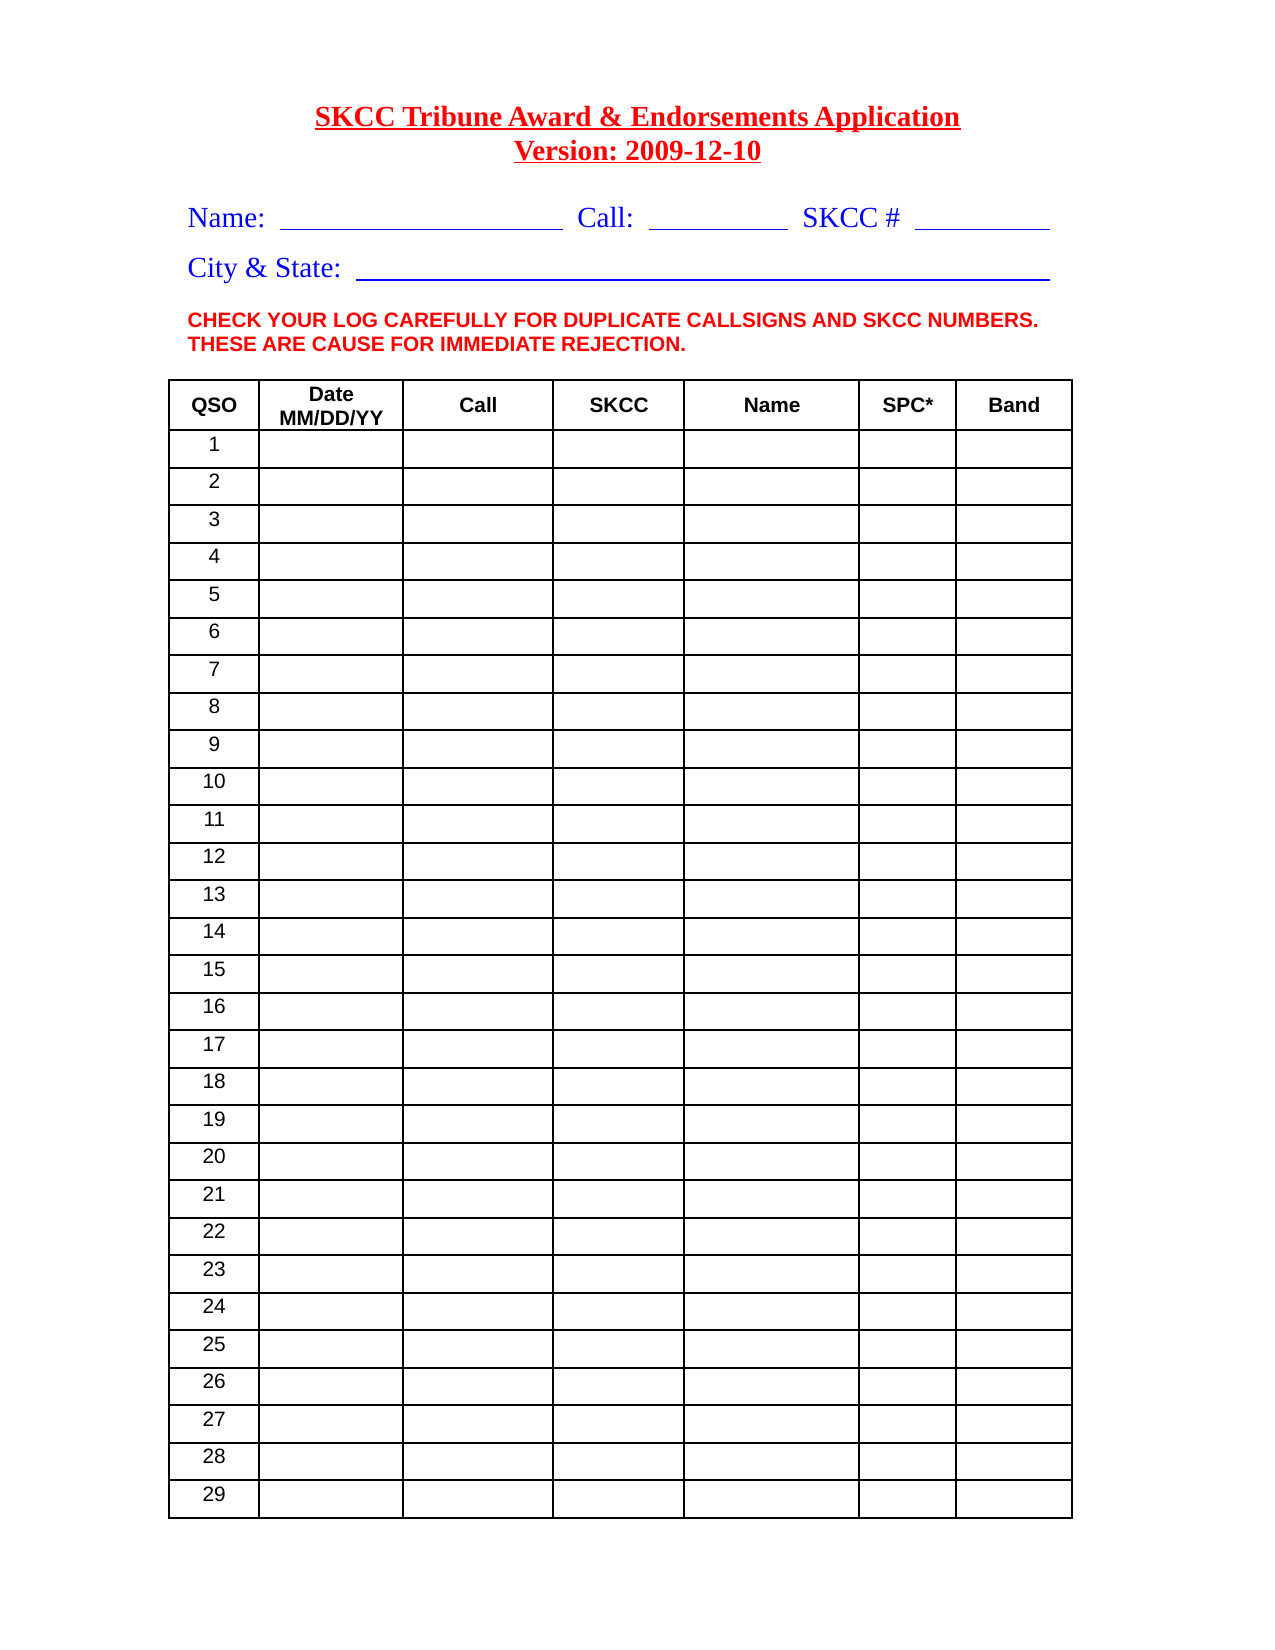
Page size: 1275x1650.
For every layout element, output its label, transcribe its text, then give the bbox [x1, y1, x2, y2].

table_cell [554, 1144, 683, 1179]
table_cell [685, 1144, 858, 1179]
table_cell [860, 1069, 955, 1104]
table_cell [957, 956, 1071, 992]
table_cell 7 [170, 656, 258, 692]
table_cell [260, 1031, 402, 1067]
table_cell 4 [170, 544, 258, 579]
table_cell [554, 1106, 683, 1142]
table_cell [860, 656, 955, 692]
table_cell [260, 1294, 402, 1329]
table_cell [260, 506, 402, 542]
table_cell [404, 694, 552, 729]
table_cell [404, 1444, 552, 1479]
table_cell [860, 956, 955, 992]
table_cell [957, 1406, 1071, 1442]
table_cell [860, 881, 955, 917]
table_cell [554, 1481, 683, 1517]
table_cell [404, 1331, 552, 1367]
table_cell 1 [170, 431, 258, 467]
text Name: Call: SKCC # [187, 200, 1087, 233]
table_cell [404, 956, 552, 992]
table_cell [404, 994, 552, 1029]
table_cell 16 [170, 994, 258, 1029]
table_cell [554, 694, 683, 729]
table_cell [957, 881, 1071, 917]
table_cell 9 [170, 731, 258, 767]
table_cell [957, 919, 1071, 954]
table_cell [554, 956, 683, 992]
table_cell [260, 731, 402, 767]
table_cell 23 [170, 1256, 258, 1292]
table_cell [404, 1106, 552, 1142]
table_cell [957, 1144, 1071, 1179]
table_cell [260, 431, 402, 467]
table_cell [404, 1294, 552, 1329]
table_cell 18 [170, 1069, 258, 1104]
table_cell [404, 731, 552, 767]
table_cell [260, 1144, 402, 1179]
table_cell [957, 994, 1071, 1029]
table_cell 2 [170, 469, 258, 504]
table_cell [260, 581, 402, 617]
table_cell [685, 1481, 858, 1517]
text City & State: [187, 250, 1087, 283]
table_cell [554, 1219, 683, 1254]
table_cell [260, 919, 402, 954]
table_cell [957, 844, 1071, 879]
table_cell [860, 769, 955, 804]
table_cell [260, 844, 402, 879]
table_cell 29 [170, 1481, 258, 1517]
table_cell [860, 581, 955, 617]
table_cell [860, 994, 955, 1029]
table_cell [404, 1406, 552, 1442]
table_cell 12 [170, 844, 258, 879]
table_cell [404, 431, 552, 467]
table_cell [685, 581, 858, 617]
table_cell [860, 1481, 955, 1517]
table_cell [554, 469, 683, 504]
table_cell [554, 806, 683, 842]
table_cell [685, 1406, 858, 1442]
table_cell [685, 806, 858, 842]
table_cell [685, 1294, 858, 1329]
text CHECK YOUR LOG CAREFULLY FOR DUPLICATE CALLSIGNS AND SKCC NUMBERS. THESE ARE CAUSE FOR IMMEDIATE REJECTION. [187, 307, 1087, 355]
table_cell [685, 619, 858, 654]
table_cell 11 [170, 806, 258, 842]
table_cell [685, 656, 858, 692]
table_cell [554, 1031, 683, 1067]
table_cell [260, 656, 402, 692]
table_cell [860, 1181, 955, 1217]
table_cell [260, 1181, 402, 1217]
table_cell [685, 769, 858, 804]
table_cell [554, 1331, 683, 1367]
table_cell [404, 1219, 552, 1254]
table_cell [957, 1331, 1071, 1367]
table_cell [260, 1406, 402, 1442]
table_cell [957, 694, 1071, 729]
table_cell [685, 919, 858, 954]
table_header Call [404, 381, 552, 429]
table_cell [957, 769, 1071, 804]
table_cell [685, 1181, 858, 1217]
table_cell [260, 994, 402, 1029]
table_cell [554, 1444, 683, 1479]
table_cell [957, 431, 1071, 467]
table_cell [554, 431, 683, 467]
table_cell [554, 506, 683, 542]
table_header Band [957, 381, 1071, 429]
table_cell [554, 731, 683, 767]
table_cell [685, 1256, 858, 1292]
table_cell [860, 806, 955, 842]
table_cell [554, 1181, 683, 1217]
table_cell [554, 656, 683, 692]
table_cell [685, 544, 858, 579]
table_cell [685, 844, 858, 879]
table_cell [957, 1444, 1071, 1479]
table_cell [685, 731, 858, 767]
table_cell [404, 844, 552, 879]
table_cell 20 [170, 1144, 258, 1179]
table_cell [860, 1406, 955, 1442]
table_header SPC* [860, 381, 955, 429]
table_cell [404, 919, 552, 954]
table_cell [860, 844, 955, 879]
table_cell [404, 1481, 552, 1517]
table_cell [860, 544, 955, 579]
table_cell 8 [170, 694, 258, 729]
table_cell [685, 694, 858, 729]
table_header Date MM/DD/YY [260, 381, 402, 429]
table_cell [404, 544, 552, 579]
table_cell [957, 581, 1071, 617]
table_cell [685, 1219, 858, 1254]
table_cell [957, 731, 1071, 767]
table_cell [957, 619, 1071, 654]
table_cell [860, 1256, 955, 1292]
table_cell 5 [170, 581, 258, 617]
table_cell [957, 544, 1071, 579]
table_cell [957, 1294, 1071, 1329]
table_cell [404, 656, 552, 692]
table_cell [260, 956, 402, 992]
table_cell 13 [170, 881, 258, 917]
table_cell [860, 469, 955, 504]
table_cell [404, 806, 552, 842]
table_cell [957, 656, 1071, 692]
table_cell 6 [170, 619, 258, 654]
table_cell [685, 1369, 858, 1404]
table_cell [957, 469, 1071, 504]
table_cell [860, 1031, 955, 1067]
table_cell 15 [170, 956, 258, 992]
table_header Name [685, 381, 858, 429]
table_cell [685, 506, 858, 542]
table_cell [404, 469, 552, 504]
table_cell [860, 694, 955, 729]
table_cell [685, 1331, 858, 1367]
table_cell [554, 581, 683, 617]
table_cell [260, 469, 402, 504]
table_cell [404, 1069, 552, 1104]
table_cell [260, 619, 402, 654]
table_cell [860, 1369, 955, 1404]
table_cell [554, 919, 683, 954]
table_cell [404, 619, 552, 654]
table_cell [260, 1256, 402, 1292]
table_cell [957, 1069, 1071, 1104]
table_header QSO [170, 381, 258, 429]
table_cell [260, 1331, 402, 1367]
table_cell [260, 544, 402, 579]
table_cell [685, 881, 858, 917]
table_cell [260, 1106, 402, 1142]
table_cell [685, 1444, 858, 1479]
table_cell [860, 1444, 955, 1479]
table_cell [260, 1369, 402, 1404]
table_cell [260, 1219, 402, 1254]
table_cell [404, 506, 552, 542]
table_cell [404, 1144, 552, 1179]
table_cell 24 [170, 1294, 258, 1329]
table_cell [860, 506, 955, 542]
table_cell 28 [170, 1444, 258, 1479]
table_cell [685, 956, 858, 992]
table_cell 25 [170, 1331, 258, 1367]
table_cell 19 [170, 1106, 258, 1142]
table_cell [860, 619, 955, 654]
table_cell [554, 1406, 683, 1442]
table_cell [554, 769, 683, 804]
table_cell [957, 506, 1071, 542]
table_cell [860, 1294, 955, 1329]
table_cell [404, 769, 552, 804]
table_cell [860, 919, 955, 954]
table_cell 26 [170, 1369, 258, 1404]
table_cell 17 [170, 1031, 258, 1067]
table_cell [260, 1069, 402, 1104]
table_header SKCC [554, 381, 683, 429]
table_cell [554, 994, 683, 1029]
table_cell 10 [170, 769, 258, 804]
table_cell [957, 1369, 1071, 1404]
table_cell [554, 1069, 683, 1104]
table_cell [957, 1219, 1071, 1254]
table_cell [404, 1369, 552, 1404]
table_cell [260, 1444, 402, 1479]
table_cell [554, 1256, 683, 1292]
table_cell [554, 844, 683, 879]
table_cell [260, 769, 402, 804]
table_cell [860, 1331, 955, 1367]
table_cell 3 [170, 506, 258, 542]
table_cell [554, 1369, 683, 1404]
table_cell [860, 731, 955, 767]
table_cell [404, 1181, 552, 1217]
table_cell [260, 881, 402, 917]
table_cell [404, 1256, 552, 1292]
table_cell [957, 1256, 1071, 1292]
table_cell [860, 1144, 955, 1179]
table_cell [685, 994, 858, 1029]
table_cell [404, 581, 552, 617]
table_cell [404, 881, 552, 917]
text Version: 2009-12-10 [187, 133, 1087, 166]
table_cell [957, 1106, 1071, 1142]
table_cell [554, 544, 683, 579]
table_cell [957, 1031, 1071, 1067]
table_cell [260, 806, 402, 842]
table_cell [404, 1031, 552, 1067]
table_cell [860, 1106, 955, 1142]
table_cell [685, 1069, 858, 1104]
table_cell [957, 1481, 1071, 1517]
table_cell 27 [170, 1406, 258, 1442]
table_cell [554, 1294, 683, 1329]
table_cell [685, 431, 858, 467]
table_cell [685, 1106, 858, 1142]
text SKCC Tribune Award & Endorsements Application [187, 99, 1087, 133]
table_cell 21 [170, 1181, 258, 1217]
table_cell [957, 806, 1071, 842]
table_cell [685, 1031, 858, 1067]
table_cell 22 [170, 1219, 258, 1254]
table_cell [554, 619, 683, 654]
table_cell [685, 469, 858, 504]
table_cell 14 [170, 919, 258, 954]
table_cell [860, 431, 955, 467]
table_cell [554, 881, 683, 917]
table_cell [860, 1219, 955, 1254]
table_cell [260, 694, 402, 729]
table_cell [957, 1181, 1071, 1217]
table_cell [260, 1481, 402, 1517]
